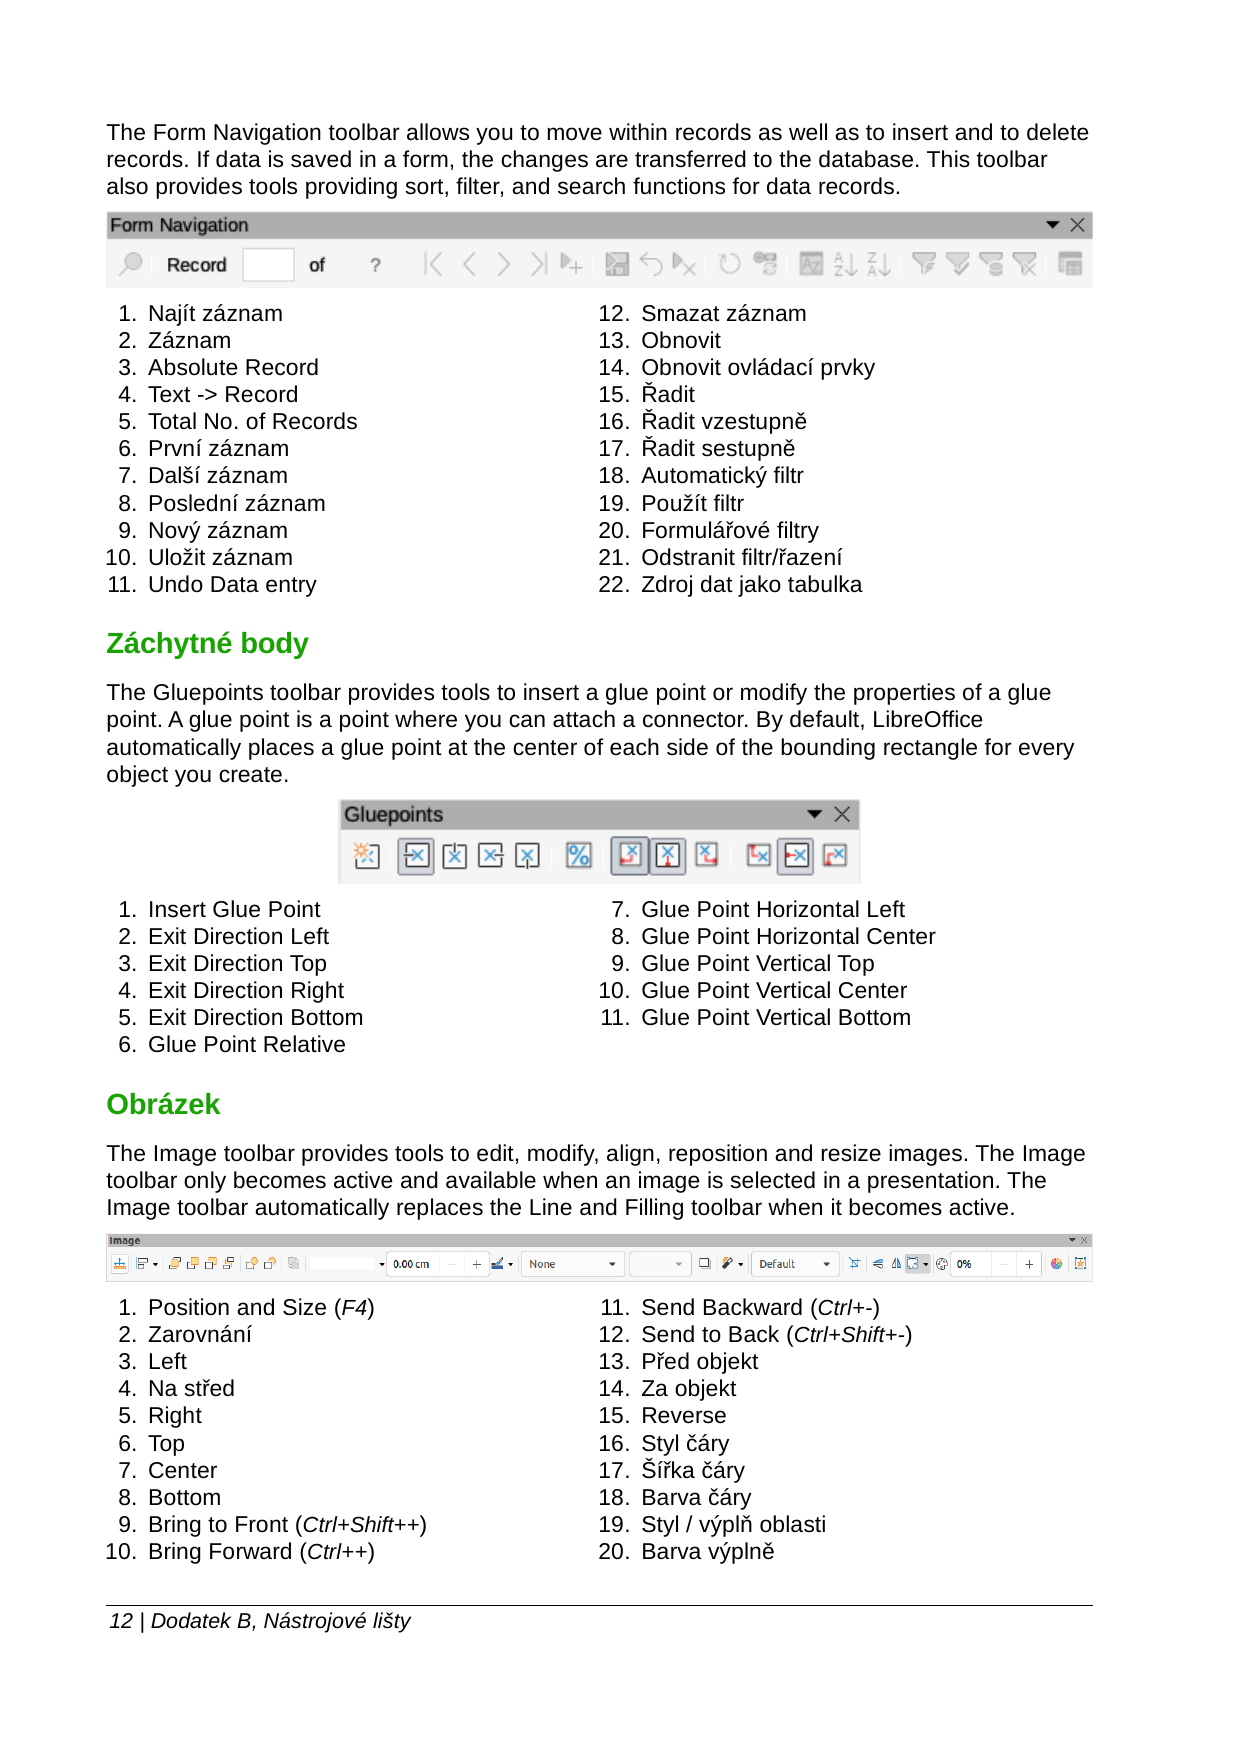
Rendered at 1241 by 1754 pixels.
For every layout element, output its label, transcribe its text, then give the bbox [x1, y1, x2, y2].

list Další záznam [137, 462, 599, 489]
list Použít filtr [631, 489, 1093, 516]
list Right [137, 1402, 599, 1429]
list Smazat záznam [631, 299, 1093, 326]
list Glue Point Vertical Center [631, 977, 1093, 1004]
list Bring to Front (Ctrl+Shift++) [137, 1510, 599, 1537]
list Glue Point Vertical Top [631, 949, 1093, 977]
list Na střed [137, 1375, 599, 1402]
list Glue Point Relative [137, 1031, 599, 1058]
list Total No. of Records [137, 408, 599, 435]
list Glue Point Vertical Bottom [631, 1004, 1093, 1031]
list Za objekt [631, 1375, 1093, 1402]
list Styl / výplň oblasti [631, 1510, 1093, 1537]
list Undo Data entry [137, 570, 599, 597]
list Top [137, 1429, 599, 1456]
list Exit Direction Bottom [137, 1004, 599, 1031]
text The Form Navigation toolbar allows you to move within records as well as to insert and to delete records. If data is saved in a form, the changes are transferred to the database. This toolbar also provides tools providing sort, filter, and search functions for data records. [106, 118, 1093, 199]
list Barva čáry [631, 1483, 1093, 1510]
list Zarovnání [137, 1321, 599, 1348]
list Bring Forward (Ctrl++) [137, 1537, 599, 1564]
list Exit Direction Left [137, 922, 599, 949]
list Nový záznam [137, 516, 599, 543]
picture [338, 799, 861, 884]
list Poslední záznam [137, 489, 599, 516]
list Obnovit [631, 326, 1093, 353]
list Absolute Record [137, 353, 599, 381]
list Left [137, 1348, 599, 1375]
list Center [137, 1456, 599, 1483]
list Odstranit filtr/řazení [631, 543, 1093, 570]
list Uložit záznam [137, 543, 599, 570]
text The Gluepoints toolbar provides tools to insert a glue point or modify the properties of a glue point. A glue point is a point where you can attach a connector. By default, LibreOffice automatically places a glue point at the center of each side of the bounding rectangle for every object you create. [106, 679, 1093, 787]
list Před objekt [631, 1348, 1093, 1375]
list Reverse [631, 1402, 1093, 1429]
list Řadit vzestupně [631, 408, 1093, 435]
list Obnovit ovládací prvky [631, 353, 1093, 381]
picture [106, 211, 1093, 288]
list Styl čáry [631, 1429, 1093, 1456]
list Send Backward (Ctrl+-) [631, 1293, 1093, 1321]
list Exit Direction Right [137, 977, 599, 1004]
subtitle Obrázek [106, 1087, 1093, 1121]
subtitle Záchytné body [106, 626, 1093, 660]
list Najít záznam [137, 299, 599, 326]
list Formulářové filtry [631, 516, 1093, 543]
list Šířka čáry [631, 1456, 1093, 1483]
text The Image toolbar provides tools to edit, modify, align, reposition and resize images. The Image toolbar only becomes active and available when an image is selected in a presentation. The Image toolbar automatically replaces the Line and Filling toolbar when it becomes active. [106, 1139, 1093, 1221]
picture [106, 1233, 1093, 1282]
list Text -> Record [137, 381, 599, 408]
list Bottom [137, 1483, 599, 1510]
list Glue Point Horizontal Center [631, 922, 1093, 949]
list Zdroj dat jako tabulka [631, 570, 1093, 597]
list Barva výplně [631, 1537, 1093, 1564]
list Insert Glue Point [137, 895, 599, 922]
list Glue Point Horizontal Left [631, 895, 1093, 922]
list Záznam [137, 326, 599, 353]
list Řadit [631, 381, 1093, 408]
list Send to Back (Ctrl+Shift+-) [631, 1321, 1093, 1348]
list První záznam [137, 435, 599, 462]
list Exit Direction Top [137, 949, 599, 977]
list Position and Size (F4) [137, 1293, 599, 1321]
list Řadit sestupně [631, 435, 1093, 462]
list Automatický filtr [631, 462, 1093, 489]
